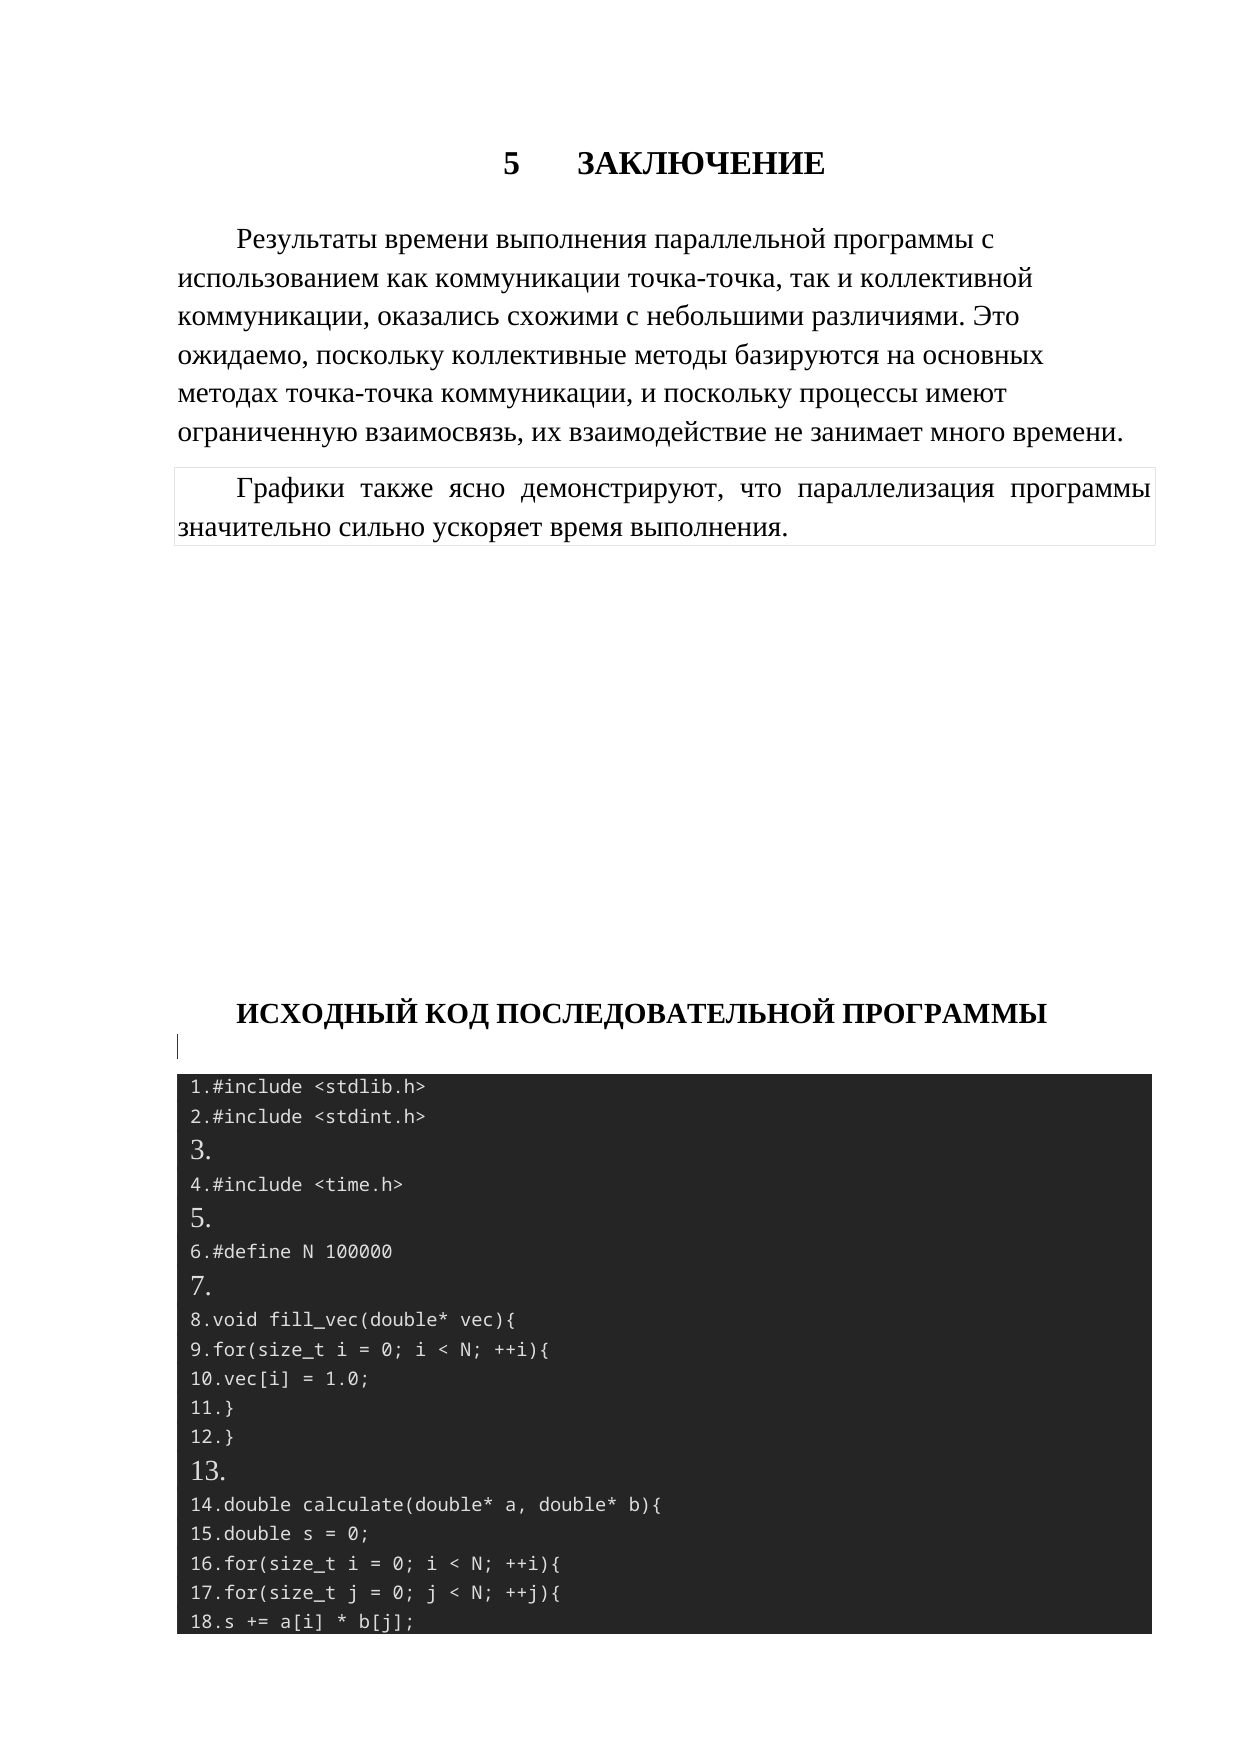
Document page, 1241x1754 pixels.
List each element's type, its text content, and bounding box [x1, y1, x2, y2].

subtitle ЗАКЛЮЧЕНИЕ [177, 143, 1152, 181]
list #include <stdlib.h> [178, 1074, 1152, 1099]
list #define N 100000 [178, 1239, 1152, 1264]
list vec[i] = 1.0; [178, 1365, 1152, 1391]
text Графики также ясно демонстрируют, что параллелизация программы значительно сильно ускоряет время выполнения. [175, 468, 1155, 545]
list for(size_t j = 0; j < N; ++j){ [178, 1579, 1152, 1605]
list void fill_vec(double* vec){ [178, 1307, 1152, 1332]
text ИСХОДНЫЙ КОД ПОСЛЕДОВАТЕЛЬНОЙ ПРОГРАММЫ [177, 996, 1152, 1029]
list } [178, 1394, 1152, 1420]
list #include <time.h> [178, 1171, 1152, 1196]
list s += a[i] * b[j]; [177, 1608, 1152, 1634]
text Результаты времени выполнения параллельной программы с использованием как коммуникации точка-точка, так и коллективной коммуникации, оказались схожими с небольшими различиями. Это ожидаемо, поскольку коллективные методы базируются на основных методах точка-точка коммуникации, и поскольку процессы имеют ограниченную взаимосвязь, их взаимодействие не занимает много времени. [177, 221, 1152, 447]
list double calculate(double* a, double* b){ [178, 1491, 1152, 1517]
list for(size_t i = 0; i < N; ++i){ [178, 1336, 1152, 1361]
list for(size_t i = 0; i < N; ++i){ [178, 1550, 1152, 1576]
list #include <stdint.h> [178, 1103, 1152, 1129]
list double s = 0; [178, 1521, 1152, 1546]
list } [178, 1424, 1152, 1449]
